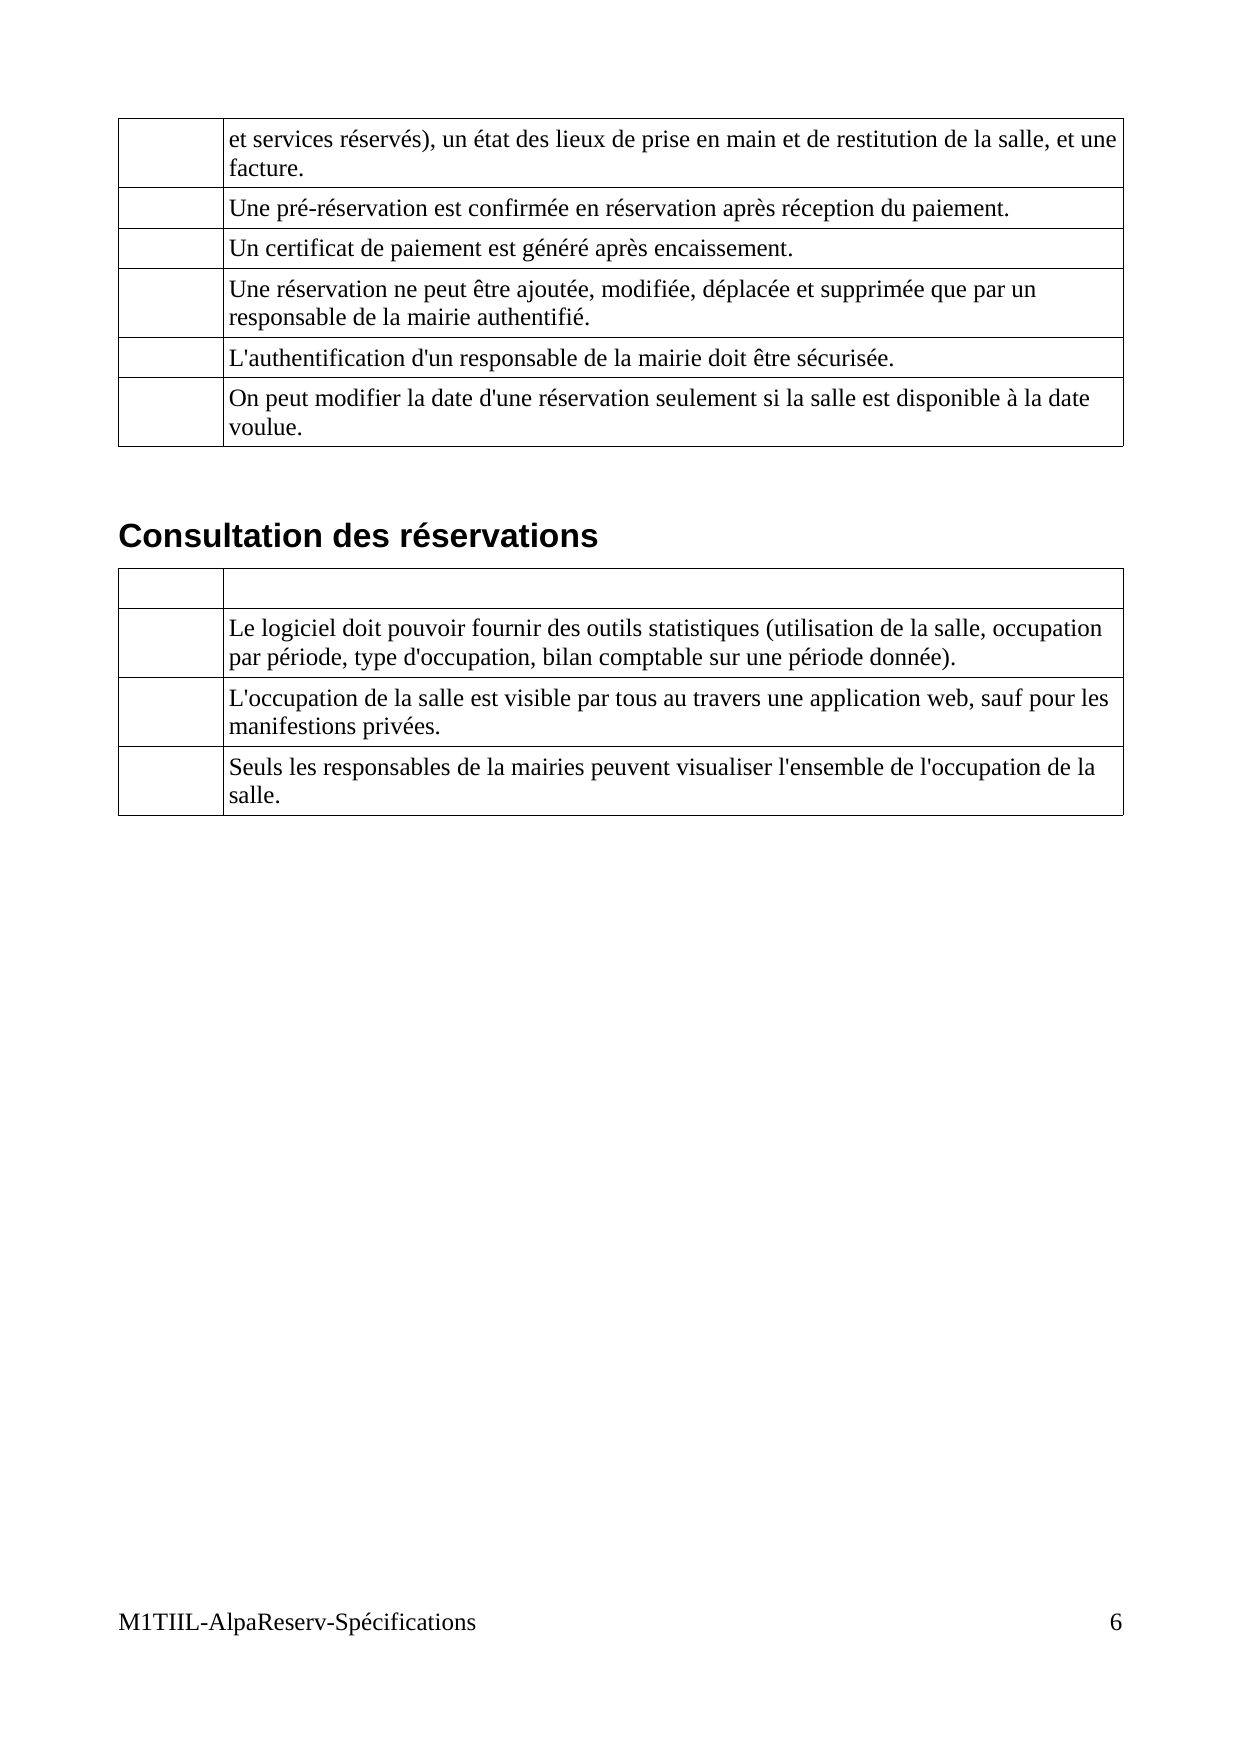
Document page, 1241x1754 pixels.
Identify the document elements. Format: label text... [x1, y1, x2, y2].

table_cell [119, 338, 223, 377]
table_cell Une réservation ne peut être ajoutée, modifiée, déplacée et supprimée que par un responsable de la mairie authentifié. [224, 269, 1123, 337]
table_header [224, 569, 1123, 608]
table_cell Le logiciel doit pouvoir fournir des outils statistiques (utilisation de la salle, occupation par période, type d'occupation, bilan comptable sur une période donnée). [224, 609, 1123, 677]
table_cell [119, 609, 223, 677]
subtitle Consultation des réservations [118, 516, 1122, 555]
table_cell [119, 119, 223, 187]
table_cell [119, 747, 223, 815]
table_cell [119, 229, 223, 268]
table_cell [119, 378, 223, 446]
table_cell [119, 678, 223, 746]
table_cell On peut modifier la date d'une réservation seulement si la salle est disponible à la date voulue. [224, 378, 1123, 446]
table_cell L'authentification d'un responsable de la mairie doit être sécurisée. [224, 338, 1123, 377]
table_cell et services réservés), un état des lieux de prise en main et de restitution de la salle, et une facture. [224, 119, 1123, 187]
table_header [119, 569, 223, 608]
table_cell [119, 269, 223, 337]
table_cell L'occupation de la salle est visible par tous au travers une application web, sauf pour les manifestions privées. [224, 678, 1123, 746]
table_cell Seuls les responsables de la mairies peuvent visualiser l'ensemble de l'occupation de la salle. [224, 747, 1123, 815]
table_cell [119, 188, 223, 227]
table_cell Un certificat de paiement est généré après encaissement. [224, 229, 1123, 268]
table_cell Une pré-réservation est confirmée en réservation après réception du paiement. [224, 188, 1123, 227]
